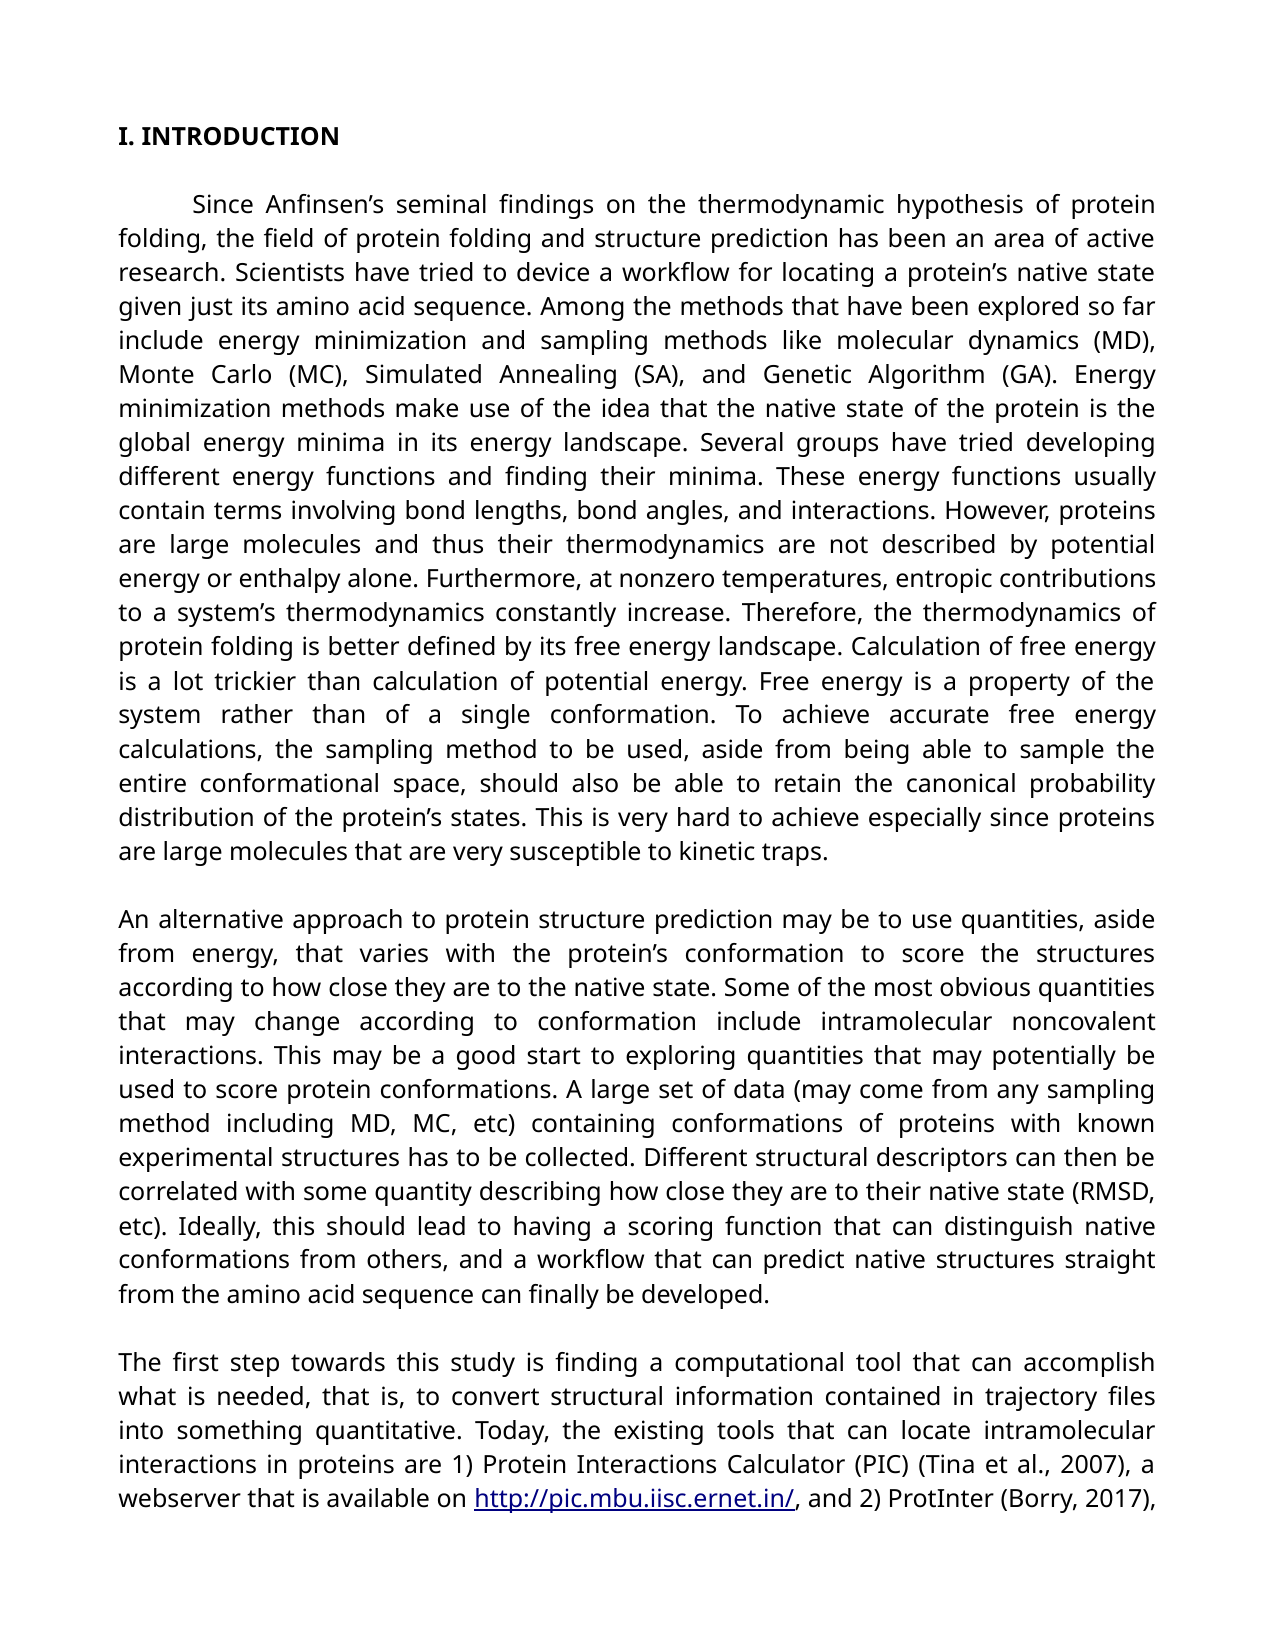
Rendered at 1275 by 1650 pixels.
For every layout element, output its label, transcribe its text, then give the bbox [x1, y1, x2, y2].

text An alternative approach to protein structure prediction may be to use quantities, aside from energy, that varies with the protein’s conformation to score the structures according to how close they are to the native state. Some of the most obvious quantities that may change according to conformation include intramolecular noncovalent interactions. This may be a good start to exploring quantities that may potentially be used to score protein conformations. A large set of data (may come from any sampling method including MD, MC, etc) containing conformations of proteins with known experimental structures has to be collected. Different structural descriptors can then be correlated with some quantity describing how close they are to their native state (RMSD, etc). Ideally, this should lead to having a scoring function that can distinguish native conformations from others, and a workflow that can predict native structures straight from the amino acid sequence can finally be developed. [118, 902, 1157, 1310]
text I. INTRODUCTION [118, 118, 1157, 152]
text The first step towards this study is finding a computational tool that can accomplish what is needed, that is, to convert structural information contained in trajectory files into something quantitative. Today, the existing tools that can locate intramolecular interactions in proteins are 1) Protein Interactions Calculator (PIC) (Tina et al., 2007), a webserver that is available on http://pic.mbu.iisc.ernet.in/, and 2) ProtInter (Borry, 2017), [118, 1344, 1157, 1515]
text Since Anfinsen’s seminal findings on the thermodynamic hypothesis of protein folding, the field of protein folding and structure prediction has been an area of active research. Scientists have tried to device a workflow for locating a protein’s native state given just its amino acid sequence. Among the methods that have been explored so far include energy minimization and sampling methods like molecular dynamics (MD), Monte Carlo (MC), Simulated Annealing (SA), and Genetic Algorithm (GA). Energy minimization methods make use of the idea that the native state of the protein is the global energy minima in its energy landscape. Several groups have tried developing different energy functions and finding their minima. These energy functions usually contain terms involving bond lengths, bond angles, and interactions. However, proteins are large molecules and thus their thermodynamics are not described by potential energy or enthalpy alone. Furthermore, at nonzero temperatures, entropic contributions to a system’s thermodynamics constantly increase. Therefore, the thermodynamics of protein folding is better defined by its free energy landscape. Calculation of free energy is a lot trickier than calculation of potential energy. Free energy is a property of the system rather than of a single conformation. To achieve accurate free energy calculations, the sampling method to be used, aside from being able to sample the entire conformational space, should also be able to retain the canonical probability distribution of the protein’s states. This is very hard to achieve especially since proteins are large molecules that are very susceptible to kinetic traps. [118, 186, 1157, 867]
